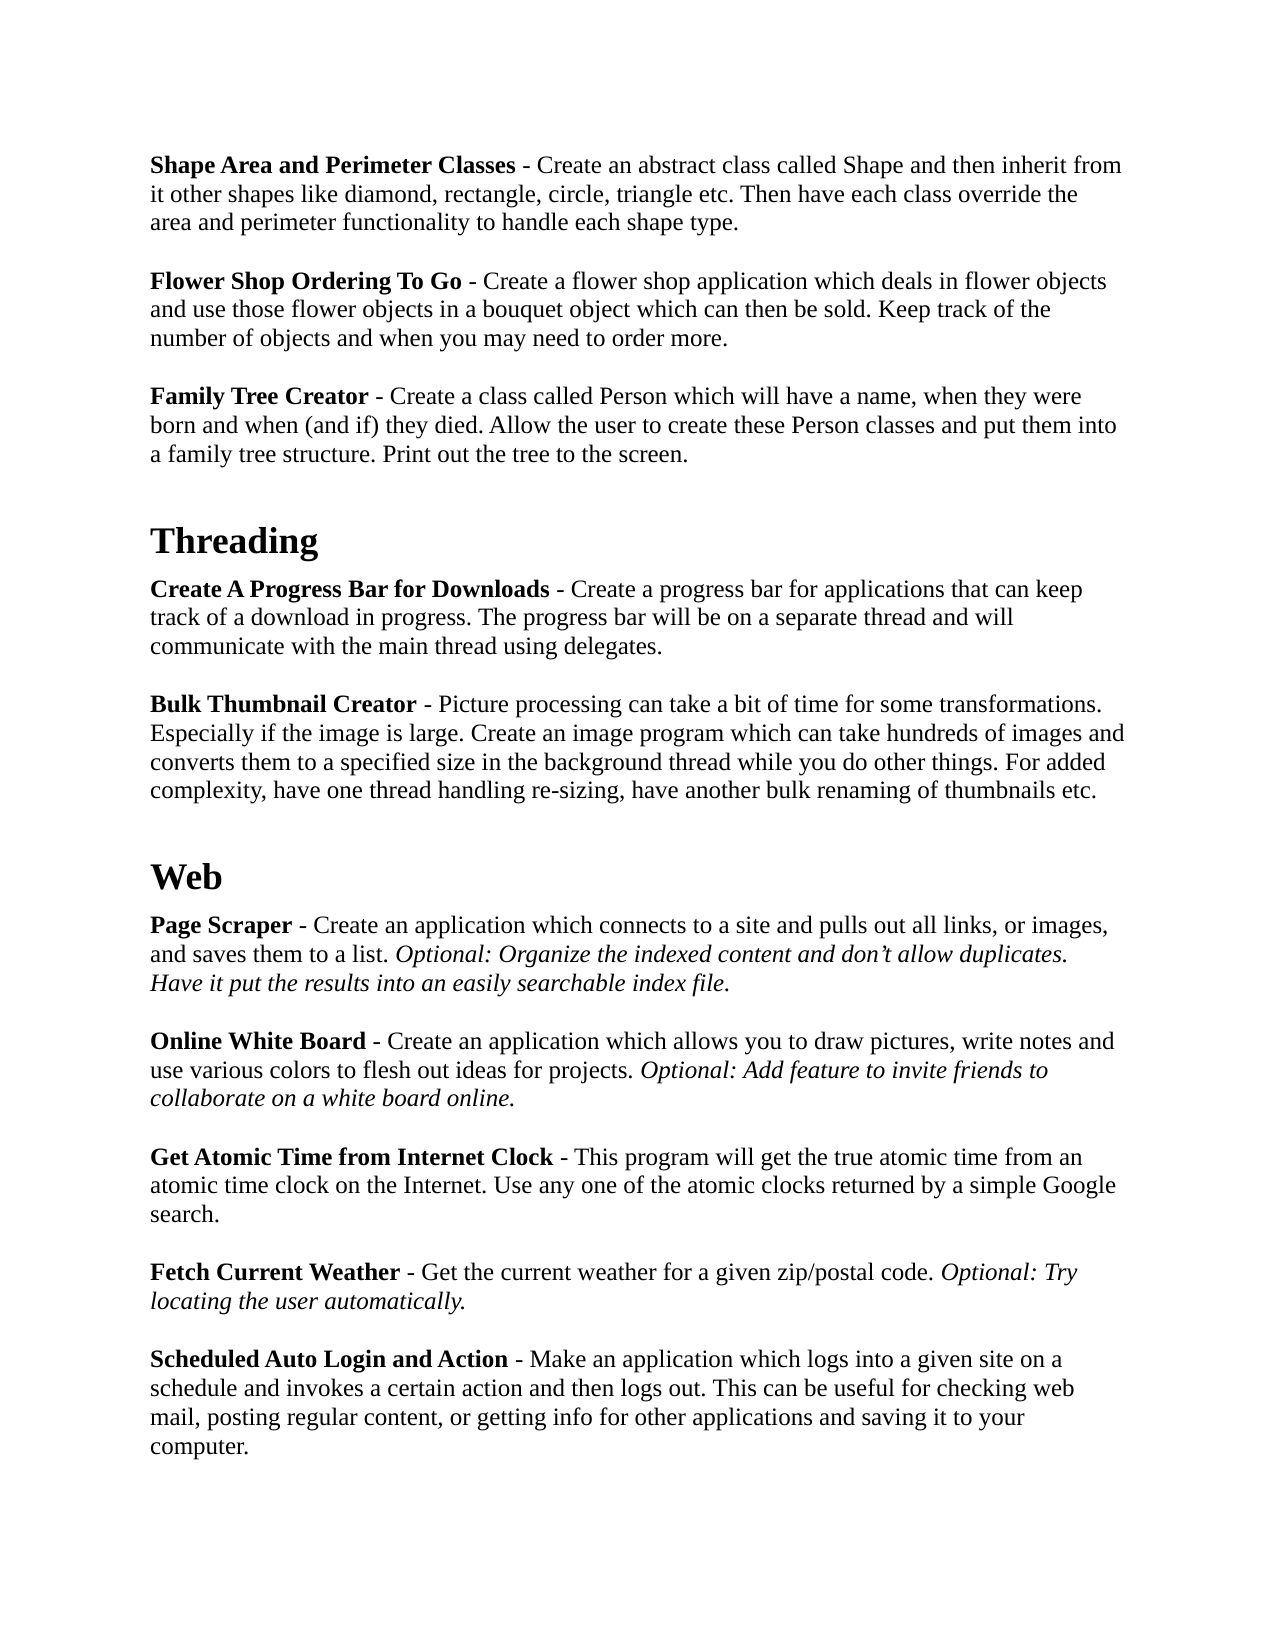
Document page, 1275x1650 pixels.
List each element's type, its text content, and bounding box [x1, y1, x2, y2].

subtitle Threading [150, 518, 1125, 561]
text Create A Progress Bar for Downloads - Create a progress bar for applications that can keep track of a download in progress. The progress bar will be on a separate thread and will communicate with the main thread using delegates. [150, 574, 1125, 660]
text Flower Shop Ordering To Go - Create a flower shop application which deals in flower objects and use those flower objects in a bouquet object which can then be sold. Keep track of the number of objects and when you may need to order more. [150, 266, 1125, 352]
text Fetch Current Weather - Get the current weather for a given zip/postal code. Optional: Try locating the user automatically. [150, 1257, 1125, 1315]
text Family Tree Creator - Create a class called Person which will have a name, when they were born and when (and if) they died. Allow the user to create these Person classes and put them into a family tree structure. Print out the tree to the screen. [150, 381, 1125, 468]
text Shape Area and Perimeter Classes - Create an abstract class called Shape and then inherit from it other shapes like diamond, rectangle, circle, triangle etc. Then have each class override the area and perimeter functionality to handle each shape type. [150, 150, 1125, 236]
subtitle Web [150, 855, 1125, 898]
text Scheduled Auto Login and Action - Make an application which logs into a given site on a schedule and invokes a certain action and then logs out. This can be useful for checking web mail, posting regular content, or getting info for other applications and saving it to your computer. [150, 1344, 1125, 1459]
text Bulk Thumbnail Creator - Picture processing can take a bit of time for some transformations. Especially if the image is large. Create an image program which can take hundreds of images and converts them to a specified size in the background thread while you do other things. For added complexity, have one thread handling re-sizing, have another bulk renaming of thumbnails etc. [150, 689, 1125, 804]
text Get Atomic Time from Internet Clock - This program will get the true atomic time from an atomic time clock on the Internet. Use any one of the atomic clocks returned by a simple Google search. [150, 1142, 1125, 1228]
text Online White Board - Create an application which allows you to draw pictures, write notes and use various colors to flesh out ideas for projects. Optional: Add feature to invite friends to collaborate on a white board online. [150, 1026, 1125, 1112]
text Page Scraper - Create an application which connects to a site and pulls out all links, or images, and saves them to a list. Optional: Organize the indexed content and don’t allow duplicates. Have it put the results into an easily searchable index file. [150, 910, 1125, 997]
